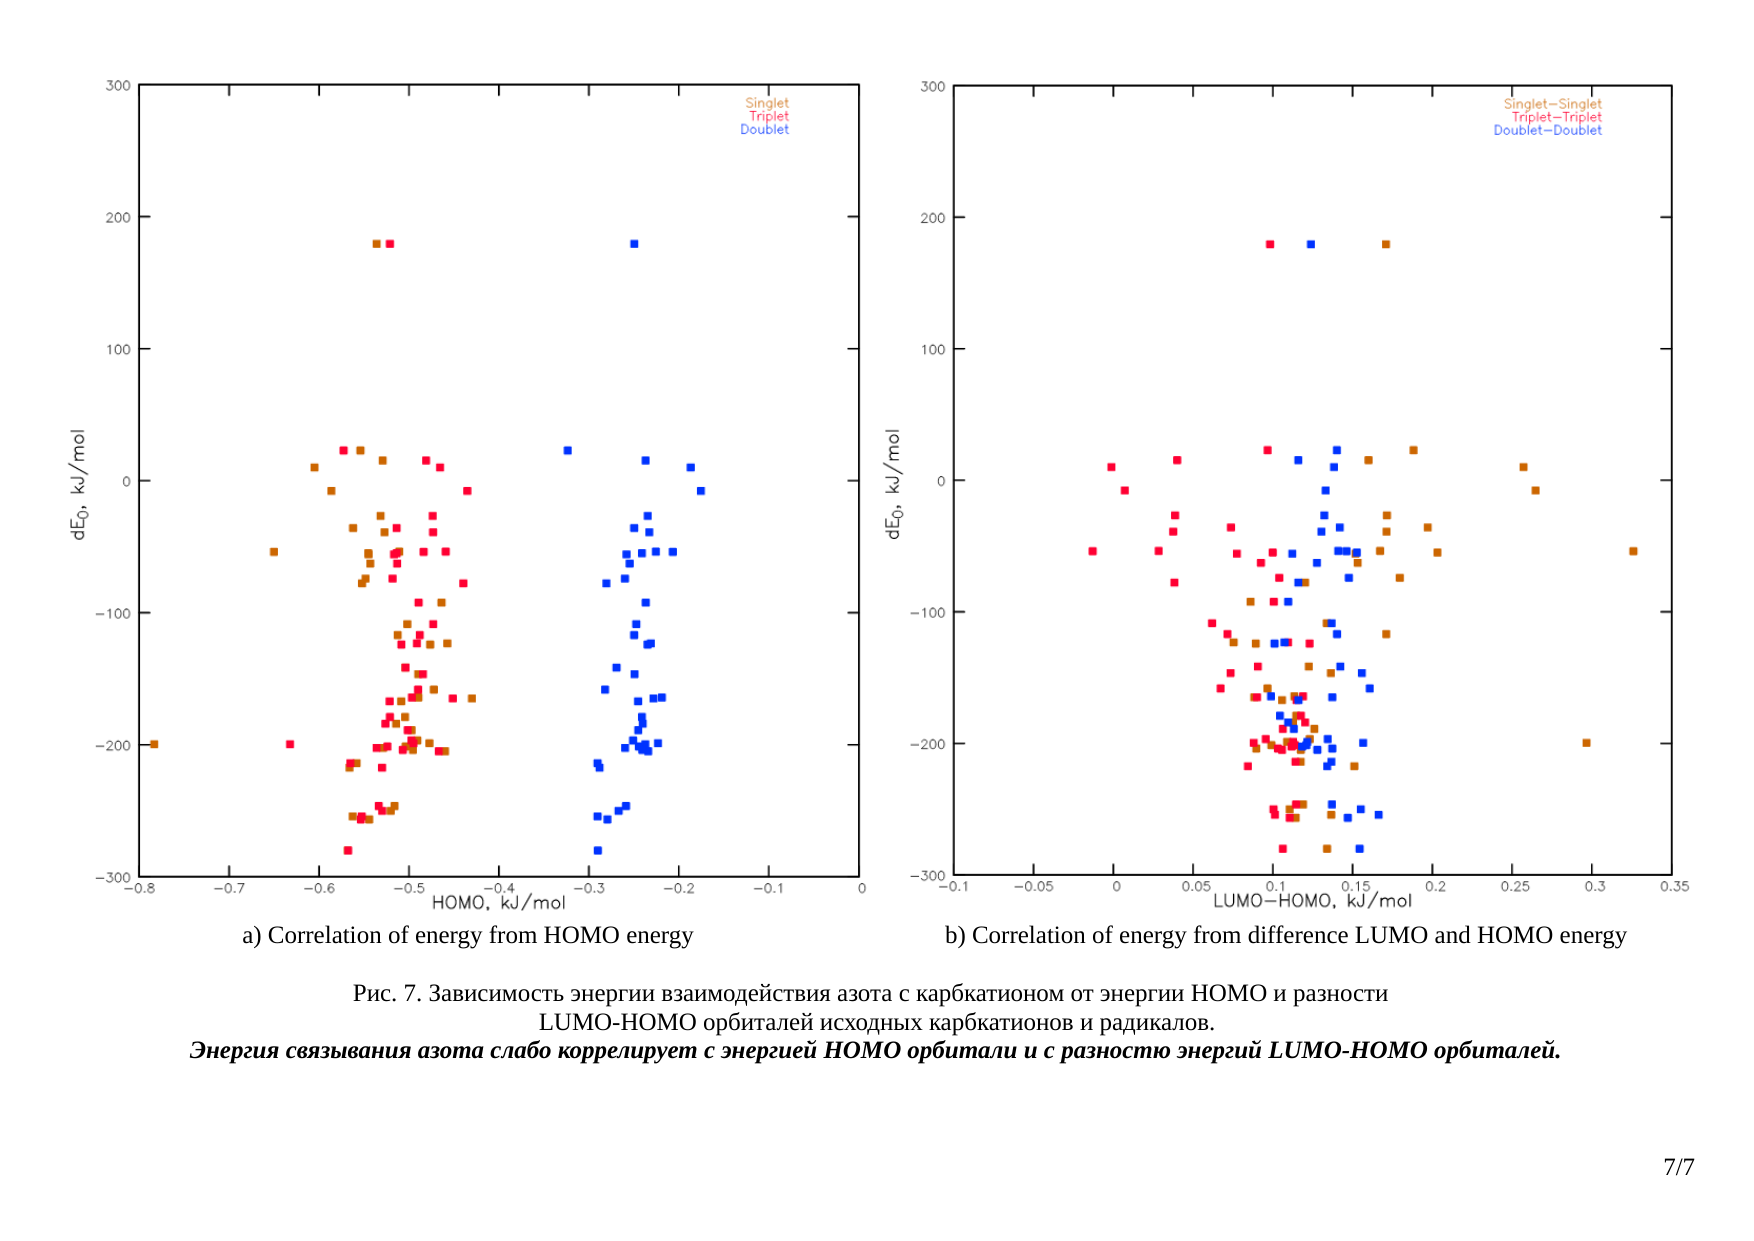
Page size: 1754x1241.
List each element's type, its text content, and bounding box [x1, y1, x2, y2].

table_cell Рис. 7. Зависимость энергии взаимодействия азота с карбкатионом от энергии HOMO и разности LUMO-HOMO орбиталей исходных карбкатионов и радикалов. Энергия связывания азота слабо коррелирует с энергией HOMO орбитали и с разностю энергий LUMO-HOMO орбиталей. [59, 978, 1695, 1064]
table_cell a) Correlation of energy from HOMO energy [59, 921, 877, 978]
picture [59, 73, 1695, 921]
table_cell b) Correlation of energy from difference LUMO and HOMO energy [877, 921, 1695, 978]
